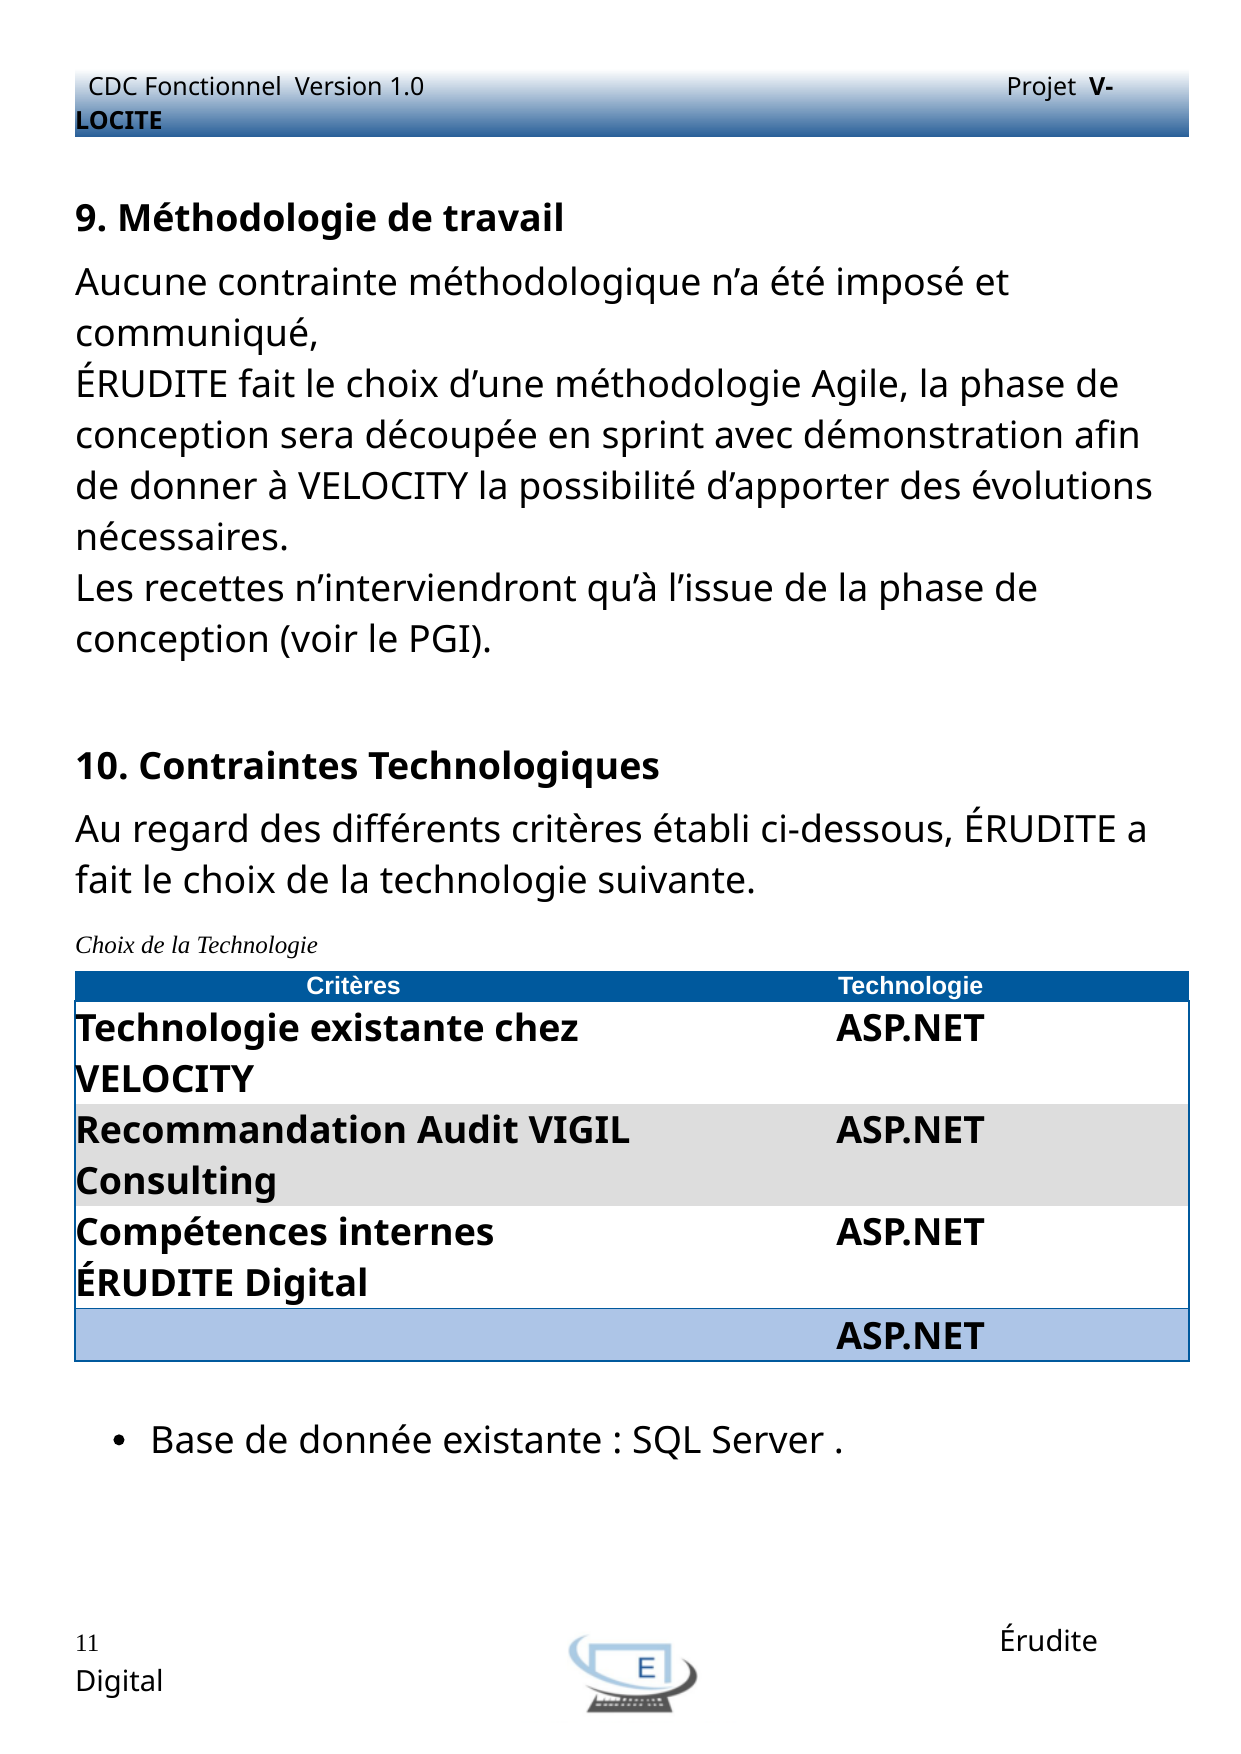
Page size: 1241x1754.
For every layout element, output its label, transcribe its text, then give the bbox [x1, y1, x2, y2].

table_header Critères [75, 971, 632, 1000]
list Base de donnée existante : SQL Server . [112, 1413, 1189, 1464]
text Choix de la Technologie [75, 930, 1189, 959]
table_cell ASP.NET [632, 1002, 1188, 1103]
table_cell Recommandation Audit VIGIL Consulting [76, 1104, 632, 1206]
table_cell ASP.NET [632, 1309, 1188, 1360]
table_cell ASP.NET [632, 1104, 1188, 1206]
table_cell ASP.NET [632, 1206, 1188, 1308]
text Aucune contrainte méthodologique n’a été imposé et communiqué, [75, 255, 1189, 357]
table_cell Compétences internes ÉRUDITE Digital [76, 1206, 632, 1308]
table_cell Technologie existante chez VELOCITY [76, 1002, 632, 1103]
subtitle 10. Contraintes Technologiques [75, 739, 1189, 790]
text Les recettes n’interviendront qu’à l’issue de la phase de conception (voir le PGI). [75, 561, 1189, 663]
text ÉRUDITE fait le choix d’une méthodologie Agile, la phase de conception sera découpée en sprint avec démonstration afin de donner à VELOCITY la possibilité d’apporter des évolutions nécessaires. [75, 357, 1189, 561]
picture [513, 1620, 751, 1723]
text Au regard des différents critères établi ci-dessous, ÉRUDITE a fait le choix de la technologie suivante. [75, 803, 1189, 905]
subtitle 9. Méthodologie de travail [75, 191, 1189, 242]
table_cell [76, 1309, 632, 1360]
table_header Technologie [632, 971, 1189, 1000]
